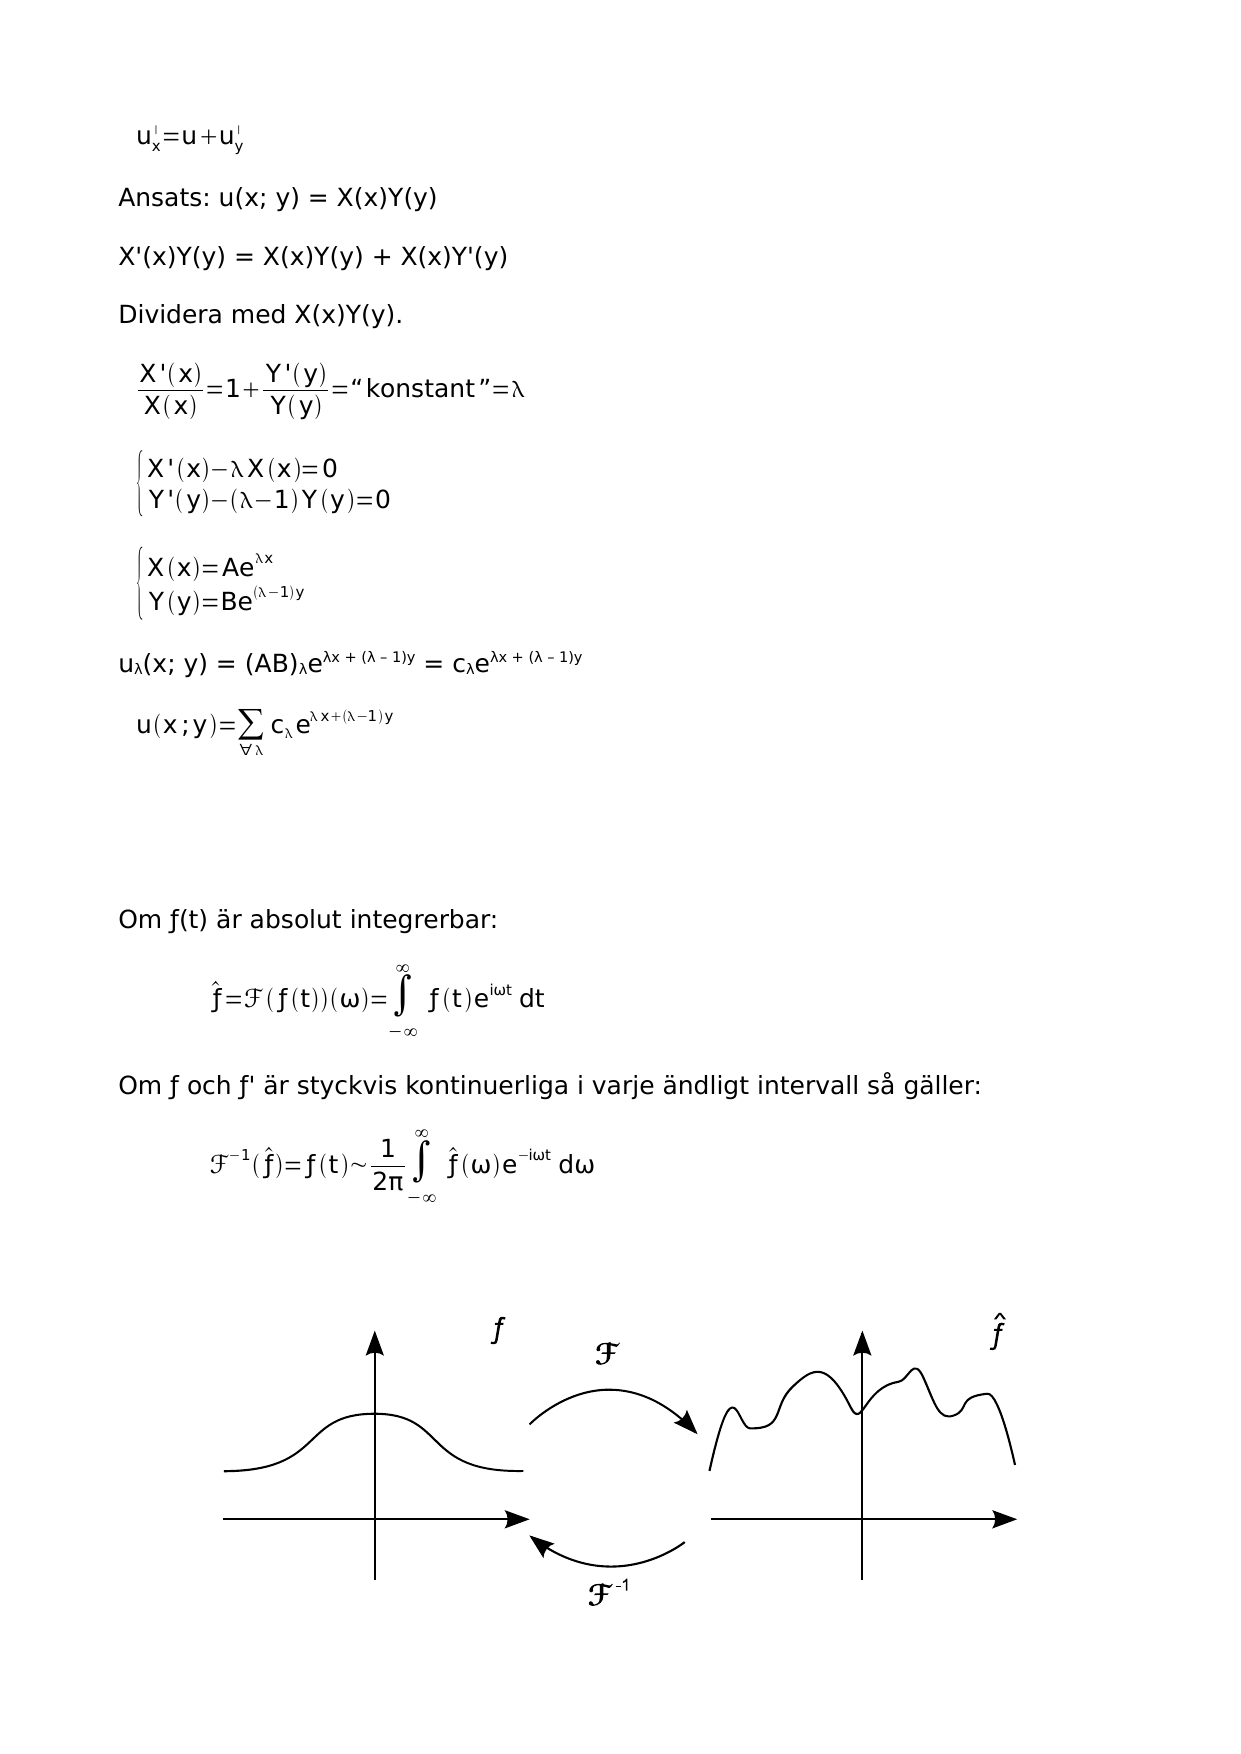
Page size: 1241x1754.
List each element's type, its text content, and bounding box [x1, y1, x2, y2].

text Dividera med X(x)Y(y). [118, 300, 1122, 329]
text Ansats: u(x; y) = X(x)Y(y) [118, 184, 1122, 213]
text X'(x)Y(y) = X(x)Y(y) + X(x)Y'(y) [118, 242, 1122, 271]
text Om ƒ och ƒ' är styckvis kontinuerliga i varje ändligt intervall så gäller: [118, 1071, 1122, 1100]
text uλ(x; y) = (AB)λeλx + (λ – 1)y = cλeλx + (λ – 1)y [118, 649, 1122, 678]
text Om ƒ(t) är absolut integrerbar: [118, 906, 1122, 935]
